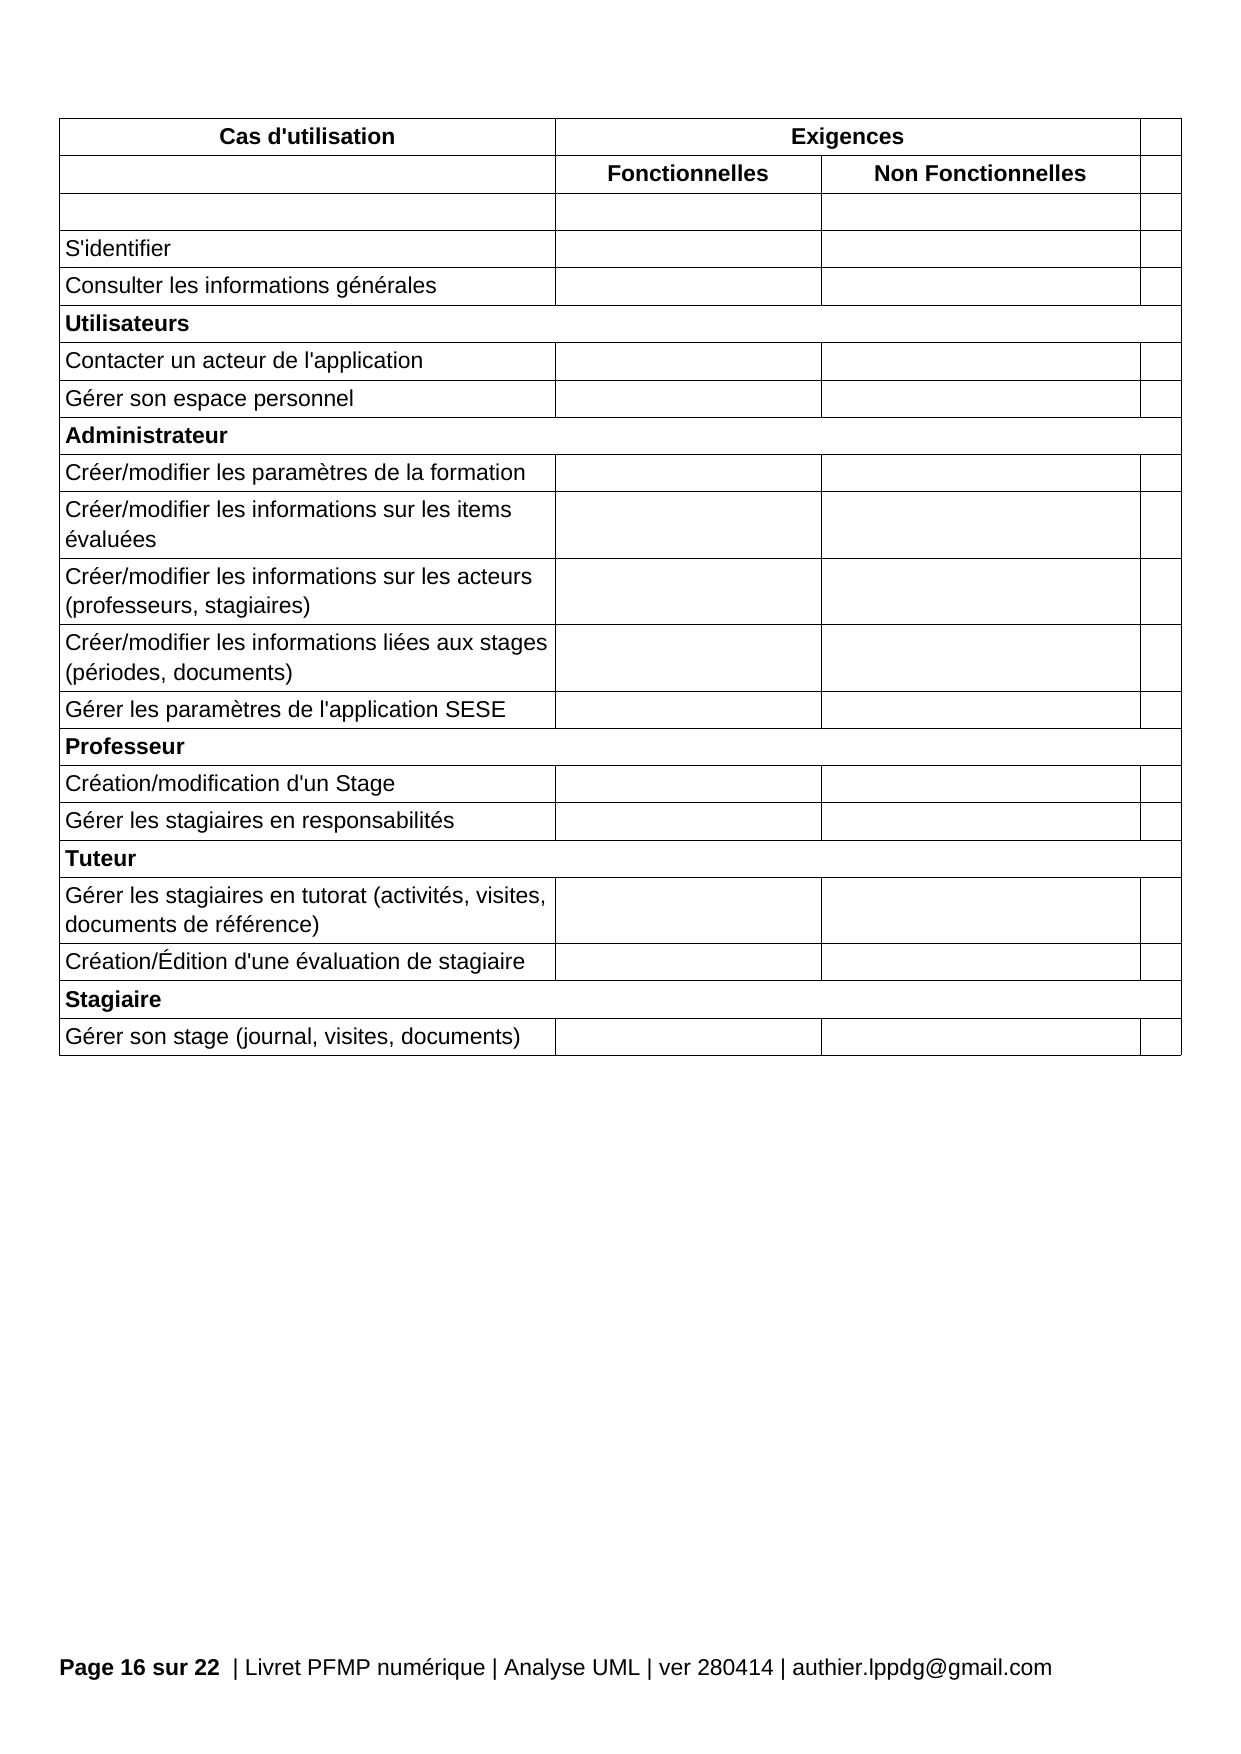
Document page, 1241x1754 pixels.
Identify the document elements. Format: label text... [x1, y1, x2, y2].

table_cell [1141, 194, 1181, 230]
table_cell [822, 692, 1140, 728]
table_header Cas d'utilisation [60, 119, 555, 155]
table_cell [822, 559, 1140, 624]
table_cell [822, 268, 1140, 305]
table_cell Création/Édition d'une évaluation de stagiaire [60, 944, 555, 980]
table_cell Créer/modifier les informations sur les acteurs (professeurs, stagiaires) [60, 559, 555, 624]
table_cell Contacter un acteur de l'application [60, 343, 555, 379]
table_cell [822, 455, 1140, 491]
table_cell [822, 944, 1140, 980]
table_cell [60, 156, 555, 192]
table_cell Stagiaire [60, 981, 1181, 1018]
table_cell Gérer son espace personnel [60, 381, 555, 417]
table_cell [556, 692, 821, 728]
table_cell [556, 231, 821, 267]
table_cell [1141, 878, 1181, 943]
table_cell [822, 1019, 1140, 1055]
table_cell [822, 625, 1140, 691]
table_cell Non Fonctionnelles [822, 156, 1140, 192]
table_cell Création/modification d'un Stage [60, 766, 555, 802]
table_cell Fonctionnelles [556, 156, 821, 192]
table_cell Utilisateurs [60, 306, 1181, 342]
table_cell [822, 343, 1140, 379]
table_cell [1141, 156, 1181, 192]
table_cell [1141, 381, 1181, 417]
table_cell Gérer les paramètres de l'application SESE [60, 692, 555, 728]
table_cell [556, 194, 821, 230]
table_cell Gérer son stage (journal, visites, documents) [60, 1019, 555, 1055]
table_cell [822, 492, 1140, 558]
table_cell [1141, 455, 1181, 491]
table_cell [1141, 268, 1181, 305]
table_cell Créer/modifier les paramètres de la formation [60, 455, 555, 491]
table_cell [556, 268, 821, 305]
table_cell [822, 878, 1140, 943]
table_cell [1141, 692, 1181, 728]
table_cell Créer/modifier les informations liées aux stages (périodes, documents) [60, 625, 555, 691]
table_cell Créer/modifier les informations sur les items évaluées [60, 492, 555, 558]
table_cell [556, 878, 821, 943]
table_header Exigences [556, 119, 1140, 155]
table_cell [556, 559, 821, 624]
table_cell [1141, 343, 1181, 379]
table_cell [1141, 803, 1181, 839]
table_cell Administrateur [60, 418, 1181, 454]
table_cell [556, 455, 821, 491]
table_cell [822, 231, 1140, 267]
table_cell [556, 492, 821, 558]
table_cell [1141, 944, 1181, 980]
table_cell [822, 803, 1140, 839]
table_cell Consulter les informations générales [60, 268, 555, 305]
table_cell [556, 1019, 821, 1055]
table_cell [822, 381, 1140, 417]
table_cell [1141, 766, 1181, 802]
table_cell Tuteur [60, 841, 1181, 877]
table_cell [556, 944, 821, 980]
table_cell [1141, 625, 1181, 691]
table_cell [1141, 492, 1181, 558]
table_cell [1141, 559, 1181, 624]
table_cell [556, 343, 821, 379]
table_cell Professeur [60, 729, 1181, 765]
table_cell Gérer les stagiaires en responsabilités [60, 803, 555, 839]
table_cell Gérer les stagiaires en tutorat (activités, visites, documents de référence) [60, 878, 555, 943]
table_cell [556, 625, 821, 691]
table_cell [1141, 231, 1181, 267]
table_cell [822, 194, 1140, 230]
table_cell [556, 803, 821, 839]
table_cell [1141, 1019, 1181, 1055]
table_cell [556, 381, 821, 417]
table_cell S'identifier [60, 231, 555, 267]
table_header [1141, 119, 1181, 155]
table_cell [822, 766, 1140, 802]
table_cell [60, 194, 555, 230]
table_cell [556, 766, 821, 802]
